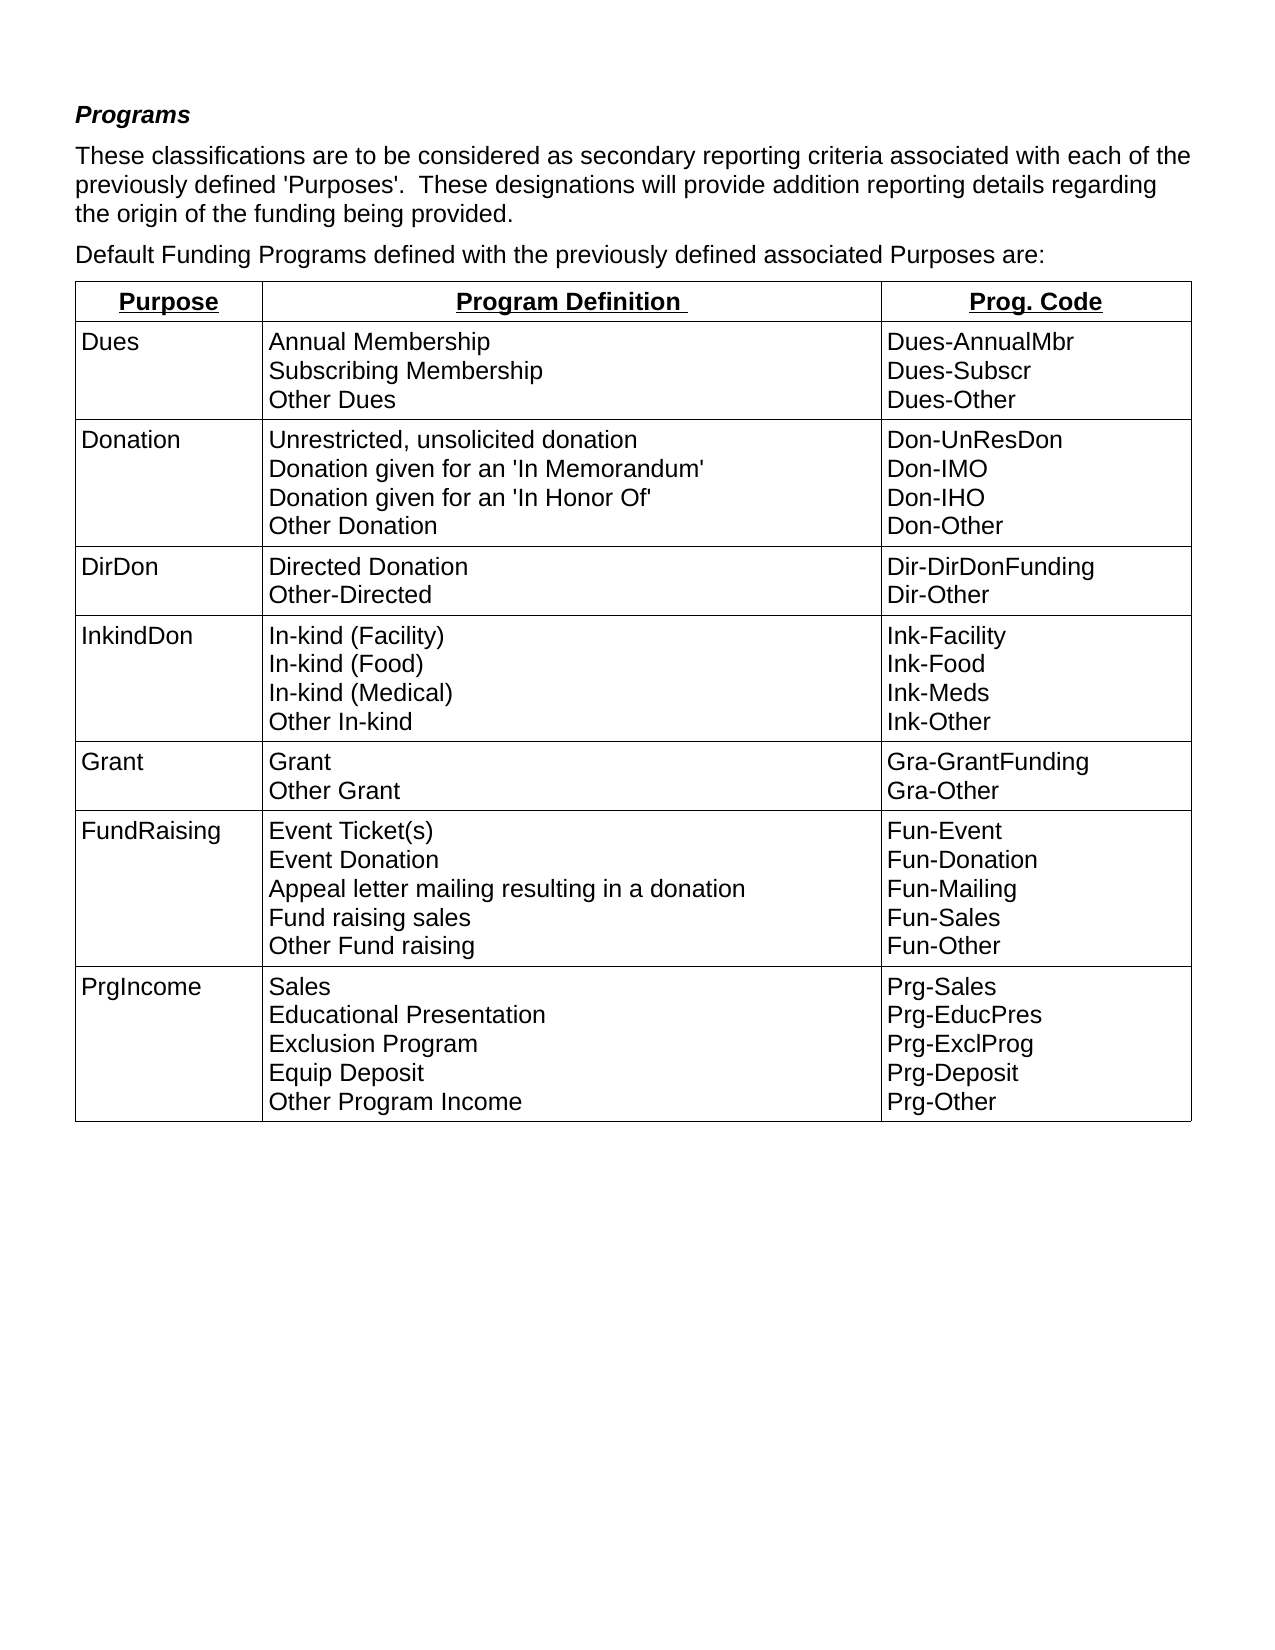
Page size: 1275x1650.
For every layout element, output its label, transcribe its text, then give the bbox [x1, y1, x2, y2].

table_cell Prg-Sales Prg-EducPres Prg-ExclProg Prg-Deposit Prg-Other [882, 967, 1191, 1121]
table_cell Sales Educational Presentation Exclusion Program Equip Deposit Other Program Income [263, 967, 881, 1121]
table_cell Event Ticket(s) Event Donation Appeal letter mailing resulting in a donation Fund raising sales Other Fund raising [263, 811, 881, 966]
table_cell InkindDon [76, 616, 262, 741]
subtitle Programs [75, 100, 1200, 128]
text These classifications are to be considered as secondary reporting criteria associated with each of the previously defined 'Purposes'. These designations will provide addition reporting details regarding the origin of the funding being provided. [75, 141, 1200, 227]
text Default Funding Programs defined with the previously defined associated Purposes are: [75, 240, 1200, 268]
table_header Program Definition [263, 282, 881, 321]
table_header Purpose [76, 282, 262, 321]
table_cell Dir-DirDonFunding Dir-Other [882, 547, 1191, 615]
table_cell FundRaising [76, 811, 262, 966]
table_cell Annual Membership Subscribing Membership Other Dues [263, 322, 881, 419]
table_cell Donation [76, 420, 262, 546]
table_cell Fun-Event Fun-Donation Fun-Mailing Fun-Sales Fun-Other [882, 811, 1191, 966]
table_cell Dues [76, 322, 262, 419]
table_cell DirDon [76, 547, 262, 615]
table_cell Grant [76, 742, 262, 810]
table_cell Dues-AnnualMbr Dues-Subscr Dues-Other [882, 322, 1191, 419]
table_cell Directed Donation Other-Directed [263, 547, 881, 615]
table_cell PrgIncome [76, 967, 262, 1121]
table_cell Don-UnResDon Don-IMO Don-IHO Don-Other [882, 420, 1191, 546]
table_cell Ink-Facility Ink-Food Ink-Meds Ink-Other [882, 616, 1191, 741]
table_cell Grant Other Grant [263, 742, 881, 810]
table_cell Gra-GrantFunding Gra-Other [882, 742, 1191, 810]
table_header Prog. Code [882, 282, 1191, 321]
table_cell Unrestricted, unsolicited donation Donation given for an 'In Memorandum' Donation given for an 'In Honor Of' Other Donation [263, 420, 881, 546]
table_cell In-kind (Facility) In-kind (Food) In-kind (Medical) Other In-kind [263, 616, 881, 741]
